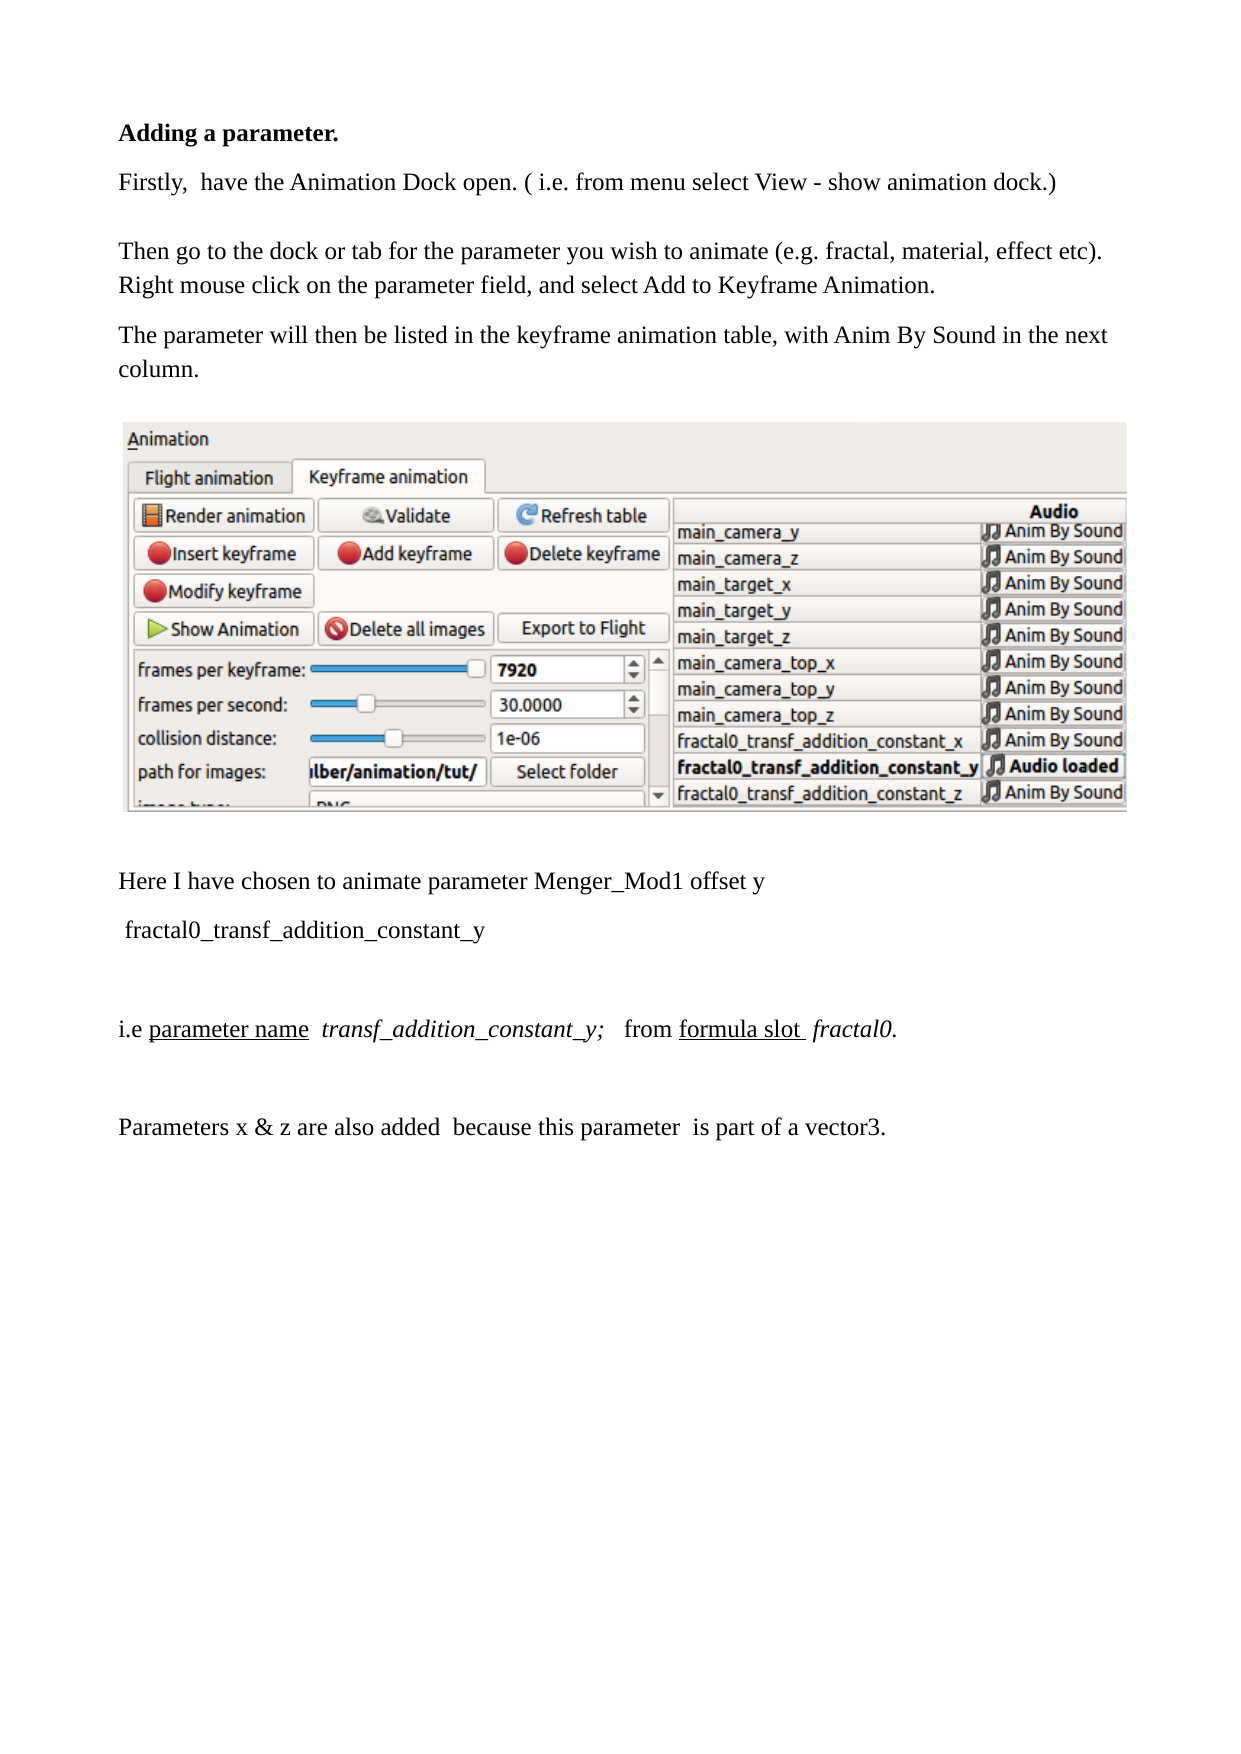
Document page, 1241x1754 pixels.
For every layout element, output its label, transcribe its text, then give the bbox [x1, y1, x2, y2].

text Firstly, have the Animation Dock open. ( i.e. from menu select View - show animation dock.) [118, 167, 1122, 196]
text i.e parameter name transf_addition_constant_y; from formula slot fractal0. [118, 1014, 1122, 1042]
text The parameter will then be listed in the keyframe animation table, with Anim By Sound in the next column. [118, 320, 1122, 383]
text Then go to the dock or tab for the parameter you wish to animate (e.g. fractal, material, effect etc). Right mouse click on the parameter field, and select Add to Keyframe Animation. [118, 236, 1122, 299]
text Adding a parameter. [118, 118, 1122, 147]
text Parameters x & z are also added because this parameter is part of a vector3. [118, 1112, 1122, 1141]
text fractal0_transf_addition_constant_y [118, 916, 1122, 944]
picture [122, 422, 1127, 812]
text Here I have chosen to animate parameter Menger_Mod1 offset y [118, 866, 1122, 895]
